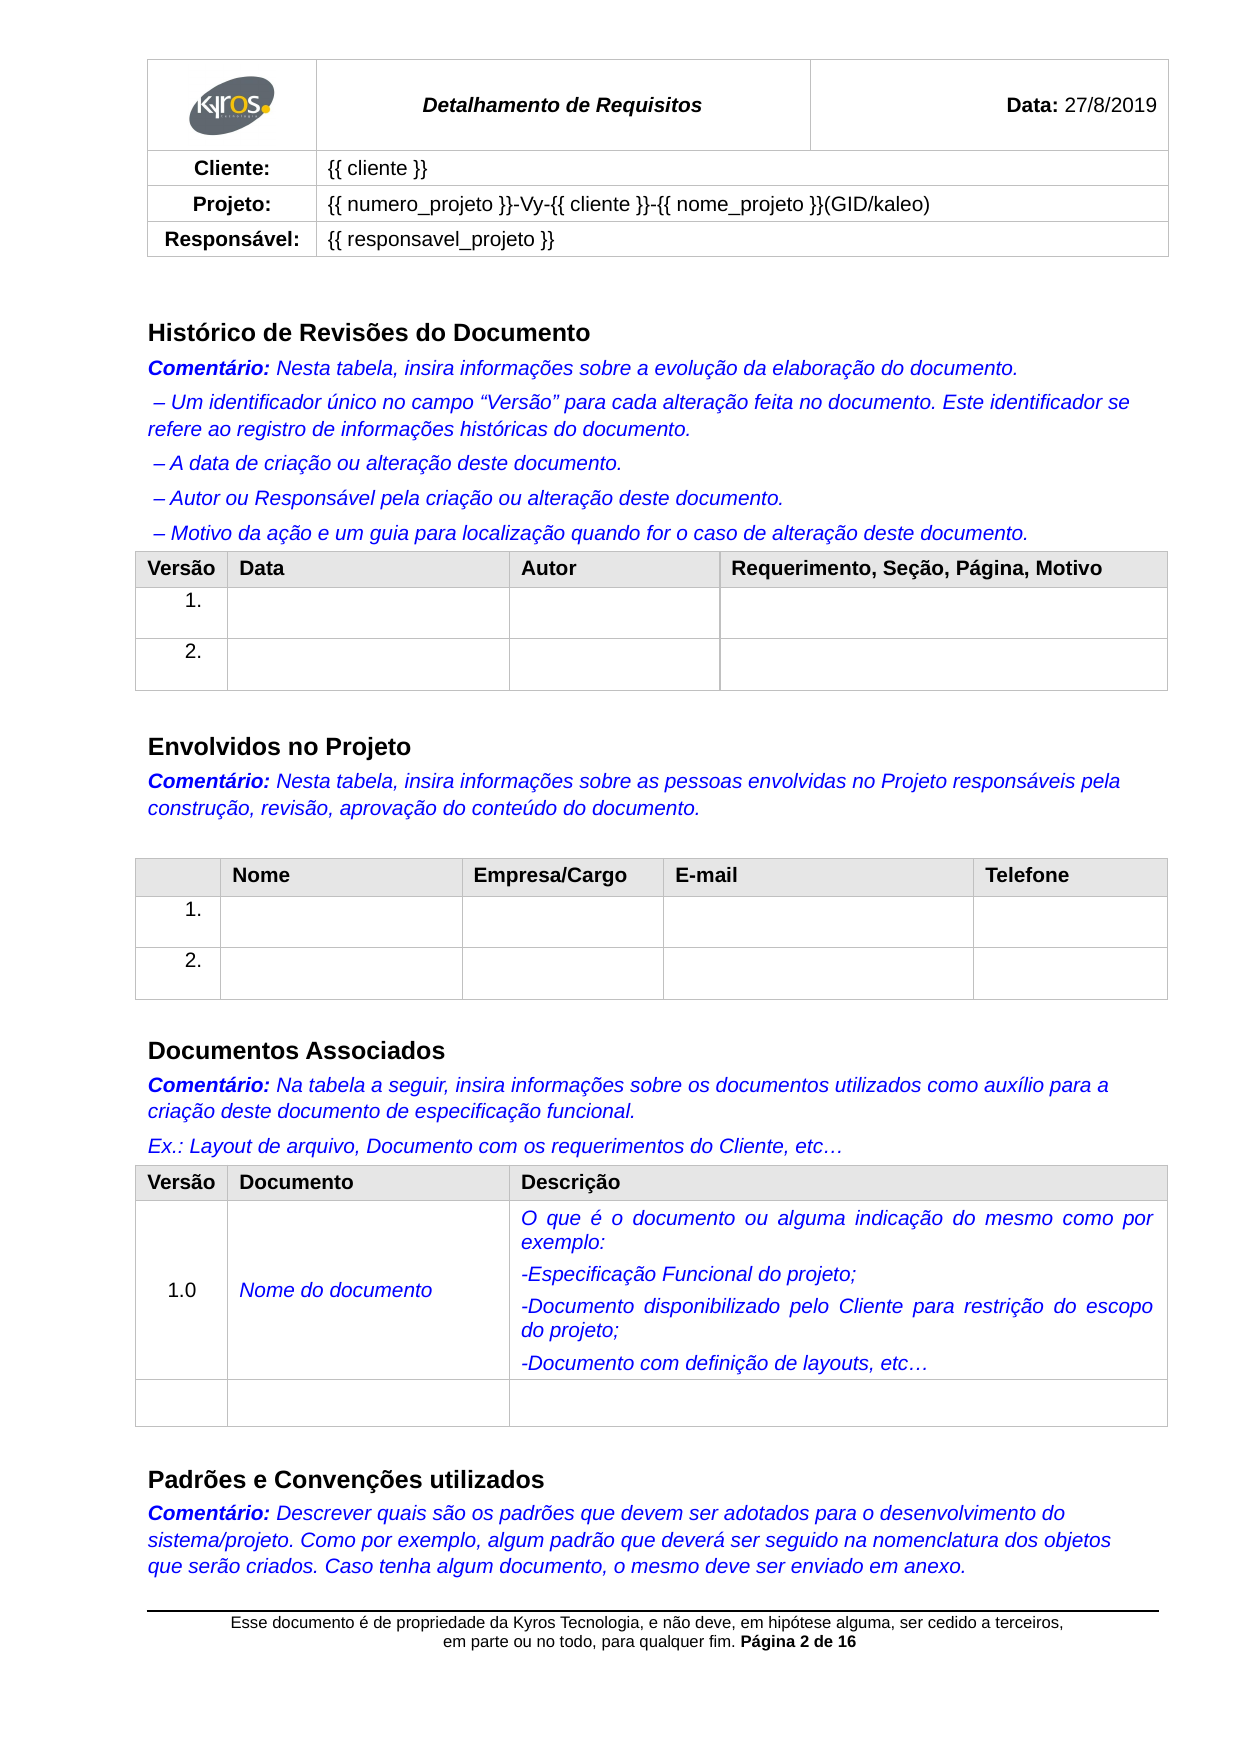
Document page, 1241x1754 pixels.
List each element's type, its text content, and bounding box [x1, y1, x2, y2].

table_header Versão [136, 552, 227, 587]
table_cell [136, 897, 220, 947]
table_header Empresa/Cargo [463, 859, 663, 896]
text – Autor ou Responsável pela criação ou alteração deste documento. [148, 486, 1151, 510]
table_cell [136, 948, 220, 999]
table_cell [221, 948, 462, 999]
table_cell [510, 1380, 1167, 1426]
table_cell [664, 897, 973, 947]
table_cell [721, 639, 1167, 689]
text Histórico de Revisões do Documento [148, 318, 1151, 347]
text Padrões e Convenções utilizados [148, 1465, 1151, 1494]
table_cell [228, 639, 509, 689]
table_cell [136, 1380, 227, 1426]
text – Motivo da ação e um guia para localização quando for o caso de alteração deste documento. [148, 521, 1151, 544]
table_cell 1.0 [136, 1201, 227, 1378]
text Documentos Associados [148, 1036, 1151, 1064]
table_cell [463, 897, 663, 947]
table_header Nome [221, 859, 462, 896]
table_header Telefone [974, 859, 1167, 896]
text – A data de criação ou alteração deste documento. [148, 451, 1151, 475]
picture [188, 64, 276, 146]
table_header Descrição [510, 1166, 1167, 1200]
text Comentário: Descrever quais são os padrões que devem ser adotados para o desenvolvimento do sistema/projeto. Como por exemplo, algum padrão que deverá ser seguido na nomenclatura dos objetos que serão criados. Caso tenha algum documento, o mesmo deve ser enviado em anexo. [148, 1501, 1151, 1578]
table_cell [463, 948, 663, 999]
table_cell O que é o documento ou alguma indicação do mesmo como por exemplo: -Especificação Funcional do projeto; -Documento disponibilizado pelo Cliente para restrição do escopo do projeto; -Documento com definição de layouts, etc… [510, 1201, 1167, 1378]
table_cell [974, 948, 1167, 999]
table_cell [228, 588, 509, 638]
text – Um identificador único no campo “Versão” para cada alteração feita no documento. Este identificador se refere ao registro de informações históricas do documento. [148, 390, 1151, 440]
table_cell [974, 897, 1167, 947]
text Comentário: Nesta tabela, insira informações sobre as pessoas envolvidas no Projeto responsáveis pela construção, revisão, aprovação do conteúdo do documento. [148, 769, 1151, 819]
text Comentário: Na tabela a seguir, insira informações sobre os documentos utilizados como auxílio para a criação deste documento de especificação funcional. [148, 1073, 1151, 1123]
table_header Autor [510, 552, 719, 587]
text Ex.: Layout de arquivo, Documento com os requerimentos do Cliente, etc… [148, 1134, 1151, 1158]
table_header [136, 859, 220, 896]
text Envolvidos no Projeto [148, 732, 1151, 761]
table_cell [664, 948, 973, 999]
table_header Documento [228, 1166, 509, 1200]
table_cell [721, 588, 1167, 638]
table_cell [510, 588, 719, 638]
table_header Data [228, 552, 509, 587]
text Comentário: Nesta tabela, insira informações sobre a evolução da elaboração do documento. [148, 355, 1151, 379]
table_cell [136, 588, 227, 638]
table_cell [228, 1380, 509, 1426]
table_cell Nome do documento [228, 1201, 509, 1378]
table_header Requerimento, Seção, Página, Motivo [721, 552, 1167, 587]
table_cell [510, 639, 719, 689]
table_header Versão [136, 1166, 227, 1200]
table_cell [221, 897, 462, 947]
table_header E-mail [664, 859, 973, 896]
table_cell [136, 639, 227, 689]
